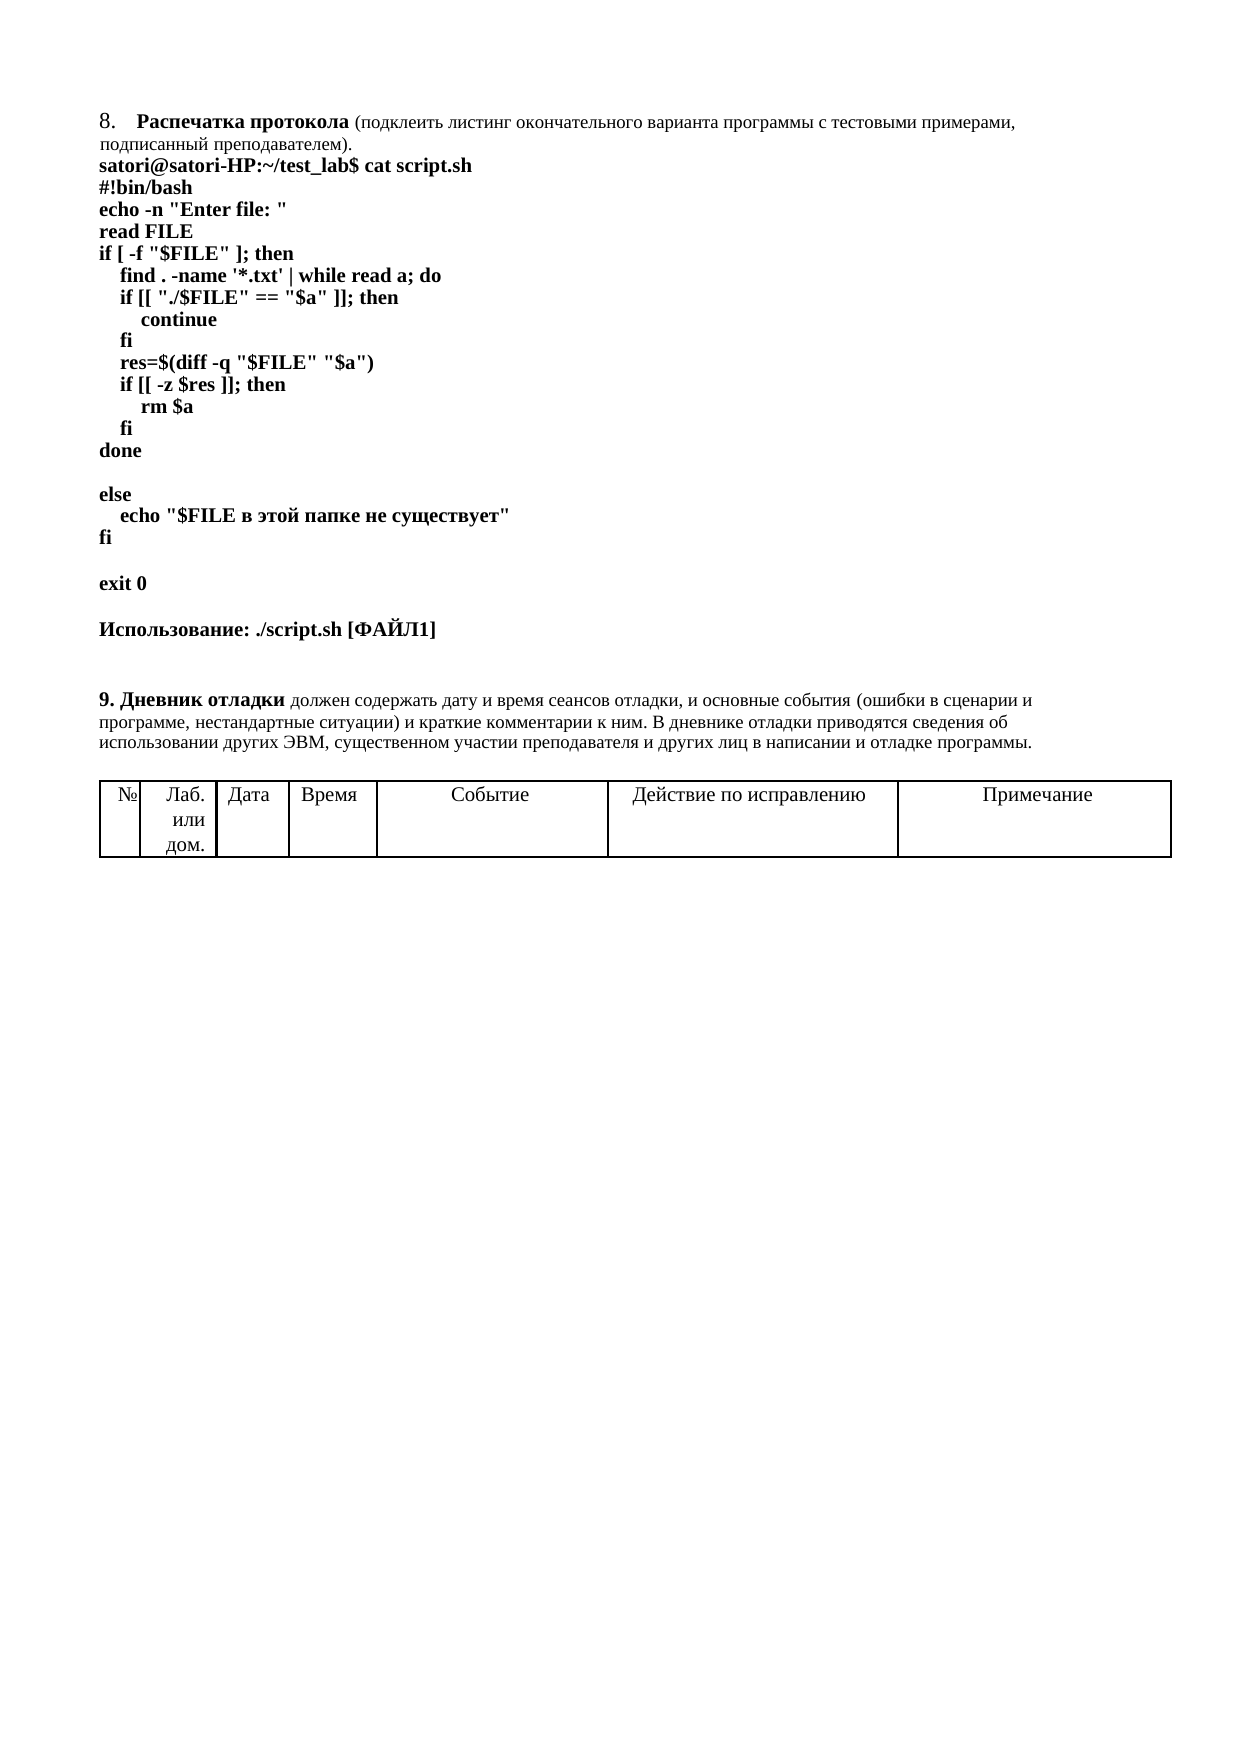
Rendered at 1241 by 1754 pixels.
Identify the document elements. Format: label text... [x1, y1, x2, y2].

text #!bin/bash [99, 177, 1127, 199]
text 9. Дневник отладки должен содержать дату и время сеансов отладки, и основные события (ошибки в сценарии и программе, нестандартные ситуации) и краткие комментарии к ним. В дневнике отладки приводятся сведения об использовании других ЭВМ, существенном участии преподавателя и других лиц в написании и отладке программы. [99, 689, 1127, 753]
text read FILE [99, 221, 1127, 243]
table_header Событие [378, 782, 607, 806]
table_cell [101, 806, 139, 831]
table_header Время [290, 782, 376, 806]
table_cell дом. [141, 831, 215, 856]
table_cell [609, 831, 897, 856]
text rm $a [99, 396, 1127, 418]
text done [99, 440, 1127, 462]
text satori@satori-HP:~/test_lab$ cat script.sh [99, 155, 1127, 177]
table_cell [378, 831, 607, 856]
text continue [99, 308, 1127, 330]
table_cell [378, 806, 607, 831]
text if [[ "./$FILE" == "$a" ]]; then [99, 287, 1127, 308]
table_cell [899, 831, 1170, 856]
text fi [99, 527, 1127, 549]
text if [ -f "$FILE" ]; then [99, 243, 1127, 265]
table_cell [290, 806, 376, 831]
table_header Действие по исправлению [609, 782, 897, 806]
table_header Дата [218, 782, 288, 806]
text if [[ -z $res ]]; then [99, 374, 1127, 396]
table_header № [101, 782, 139, 806]
table_cell [218, 831, 288, 856]
text exit 0 [99, 573, 1127, 595]
table_cell [899, 806, 1170, 831]
table_header Примечание [899, 782, 1170, 806]
text echo "$FILE в этой папке не существует" [99, 505, 1127, 527]
text Использование: ./script.sh [ФАЙЛ1] [99, 619, 1127, 641]
text else [99, 483, 1127, 505]
table_cell или [141, 806, 215, 831]
text fi [99, 418, 1127, 440]
text find . -name '*.txt' | while read a; do [99, 265, 1127, 287]
table_cell [609, 806, 897, 831]
list Распечатка протокола (подклеить листинг окончательного варианта программы с тестовыми примерами, подписанный преподавателем). [99, 109, 1127, 155]
table_header Лаб. [141, 782, 215, 806]
table_cell [218, 806, 288, 831]
table_cell [101, 831, 139, 856]
table_cell [290, 831, 376, 856]
text echo -n "Enter file: " [99, 199, 1127, 221]
text fi [99, 330, 1127, 352]
text res=$(diff -q "$FILE" "$a") [99, 352, 1127, 374]
